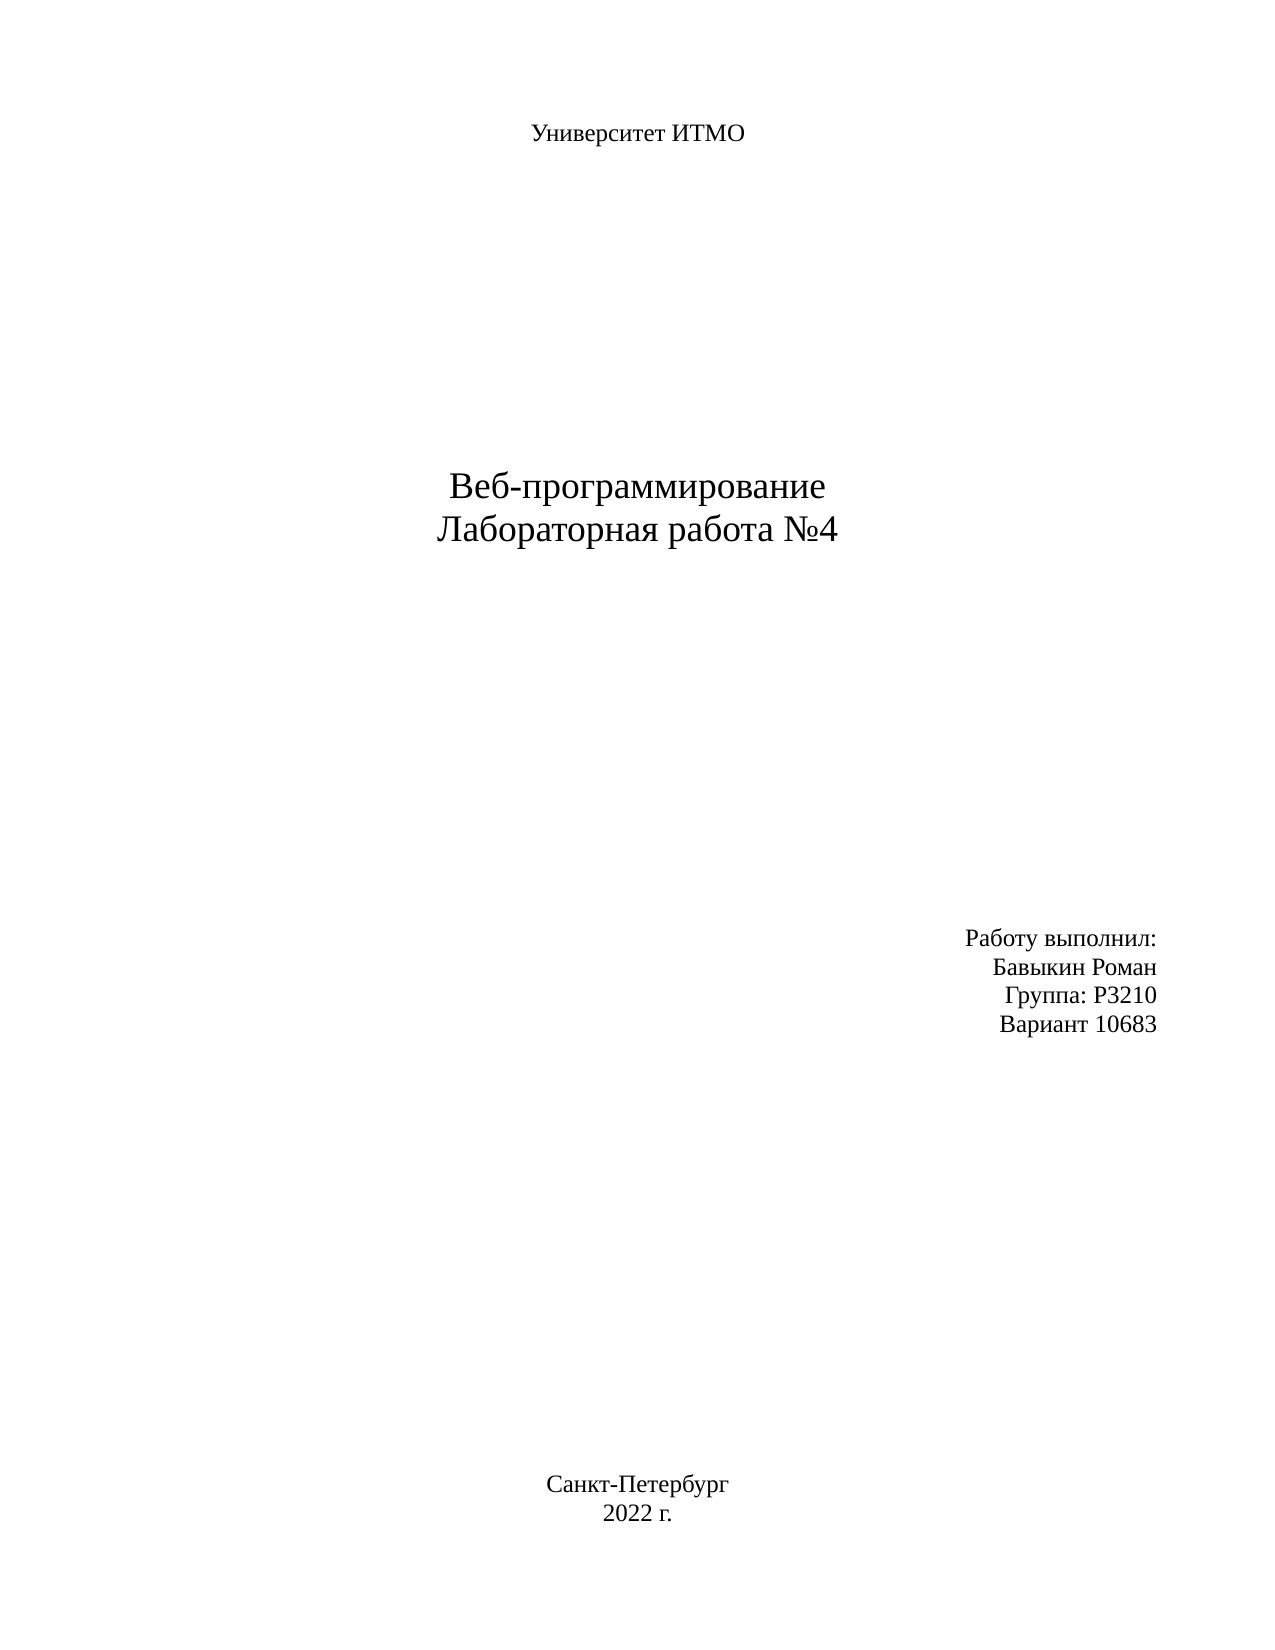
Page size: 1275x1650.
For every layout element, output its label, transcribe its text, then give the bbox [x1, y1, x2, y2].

text Университет ИТМО [118, 118, 1157, 147]
text Лабораторная работа №4 [118, 506, 1157, 549]
text Бавыкин Роман [118, 952, 1157, 981]
text Группа: Р3210 [118, 981, 1157, 1009]
text Работу выполнил: [118, 923, 1157, 952]
text Веб-программирование [118, 463, 1157, 506]
text 2022 г. [118, 1498, 1157, 1527]
text Санкт-Петербург [118, 1469, 1157, 1498]
text Вариант 10683 [118, 1009, 1157, 1038]
